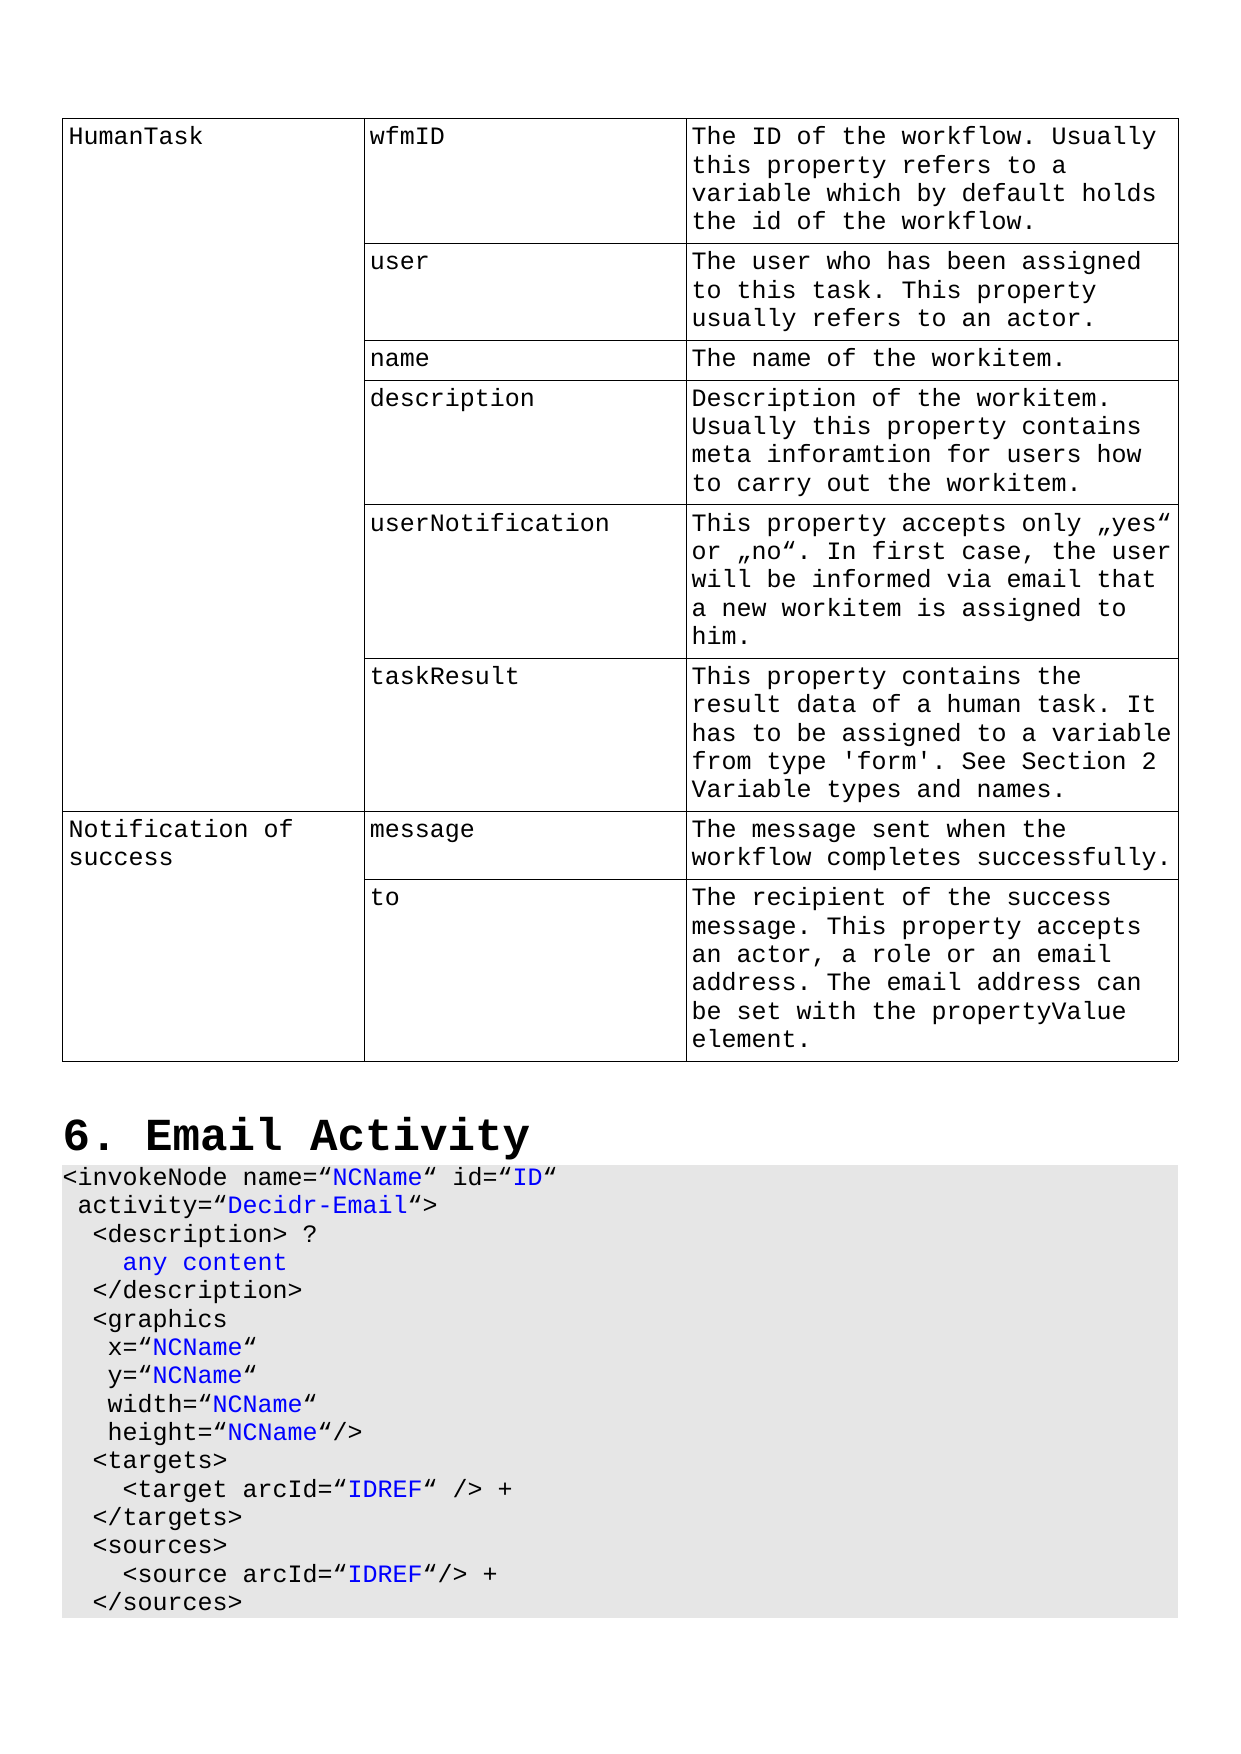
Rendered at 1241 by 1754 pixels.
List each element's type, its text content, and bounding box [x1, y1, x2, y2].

table_cell to [365, 880, 686, 1061]
text width=“NCName“ [62, 1391, 1178, 1420]
table_cell name [365, 341, 686, 379]
table_cell The user who has been assigned to this task. This property usually refers to an actor. [687, 244, 1178, 339]
table_cell The name of the workitem. [687, 341, 1178, 379]
table_cell wfmID [365, 119, 686, 243]
text <source arcId=“IDREF“/> + [62, 1561, 1178, 1590]
text x=“NCName“ [62, 1335, 1178, 1363]
table_cell message [365, 812, 686, 879]
text </targets> [62, 1505, 1178, 1533]
text height=“NCName“/> [62, 1420, 1178, 1448]
table_cell user [365, 244, 686, 339]
text <invokeNode name=“NCName“ id=“ID“ [62, 1165, 1178, 1193]
text <targets> [62, 1448, 1178, 1476]
text <sources> [62, 1533, 1178, 1561]
text y=“NCName“ [62, 1363, 1178, 1391]
table_cell description [365, 381, 686, 504]
table_cell The recipient of the success message. This property accepts an actor, a role or an email address. The email address can be set with the propertyValue element. [687, 880, 1178, 1061]
text <target arcId=“IDREF“ /> + [62, 1476, 1178, 1505]
text <description> ? [62, 1221, 1178, 1250]
text <graphics [62, 1306, 1178, 1335]
table_cell The ID of the workflow. Usually this property refers to a variable which by default holds the id of the workflow. [687, 119, 1178, 243]
text </description> [62, 1278, 1178, 1306]
table_cell This property contains the result data of a human task. It has to be assigned to a variable from type 'form'. See Section 2 Variable types and names. [687, 659, 1178, 811]
table_cell Notification of success [63, 812, 364, 1061]
table_cell userNotification [365, 505, 686, 658]
table_cell taskResult [365, 659, 686, 811]
table_cell This property accepts only „yes“ or „no“. In first case, the user will be informed via email that a new workitem is assigned to him. [687, 505, 1178, 658]
text activity=“Decidr-Email“> [62, 1193, 1178, 1221]
text any content [62, 1250, 1178, 1278]
text </sources> [62, 1590, 1178, 1618]
table_cell The message sent when the workflow completes successfully. [687, 812, 1178, 879]
table_cell HumanTask [63, 119, 364, 811]
text 6. Email Activity [62, 1113, 1178, 1165]
table_cell Description of the workitem. Usually this property contains meta inforamtion for users how to carry out the workitem. [687, 381, 1178, 504]
